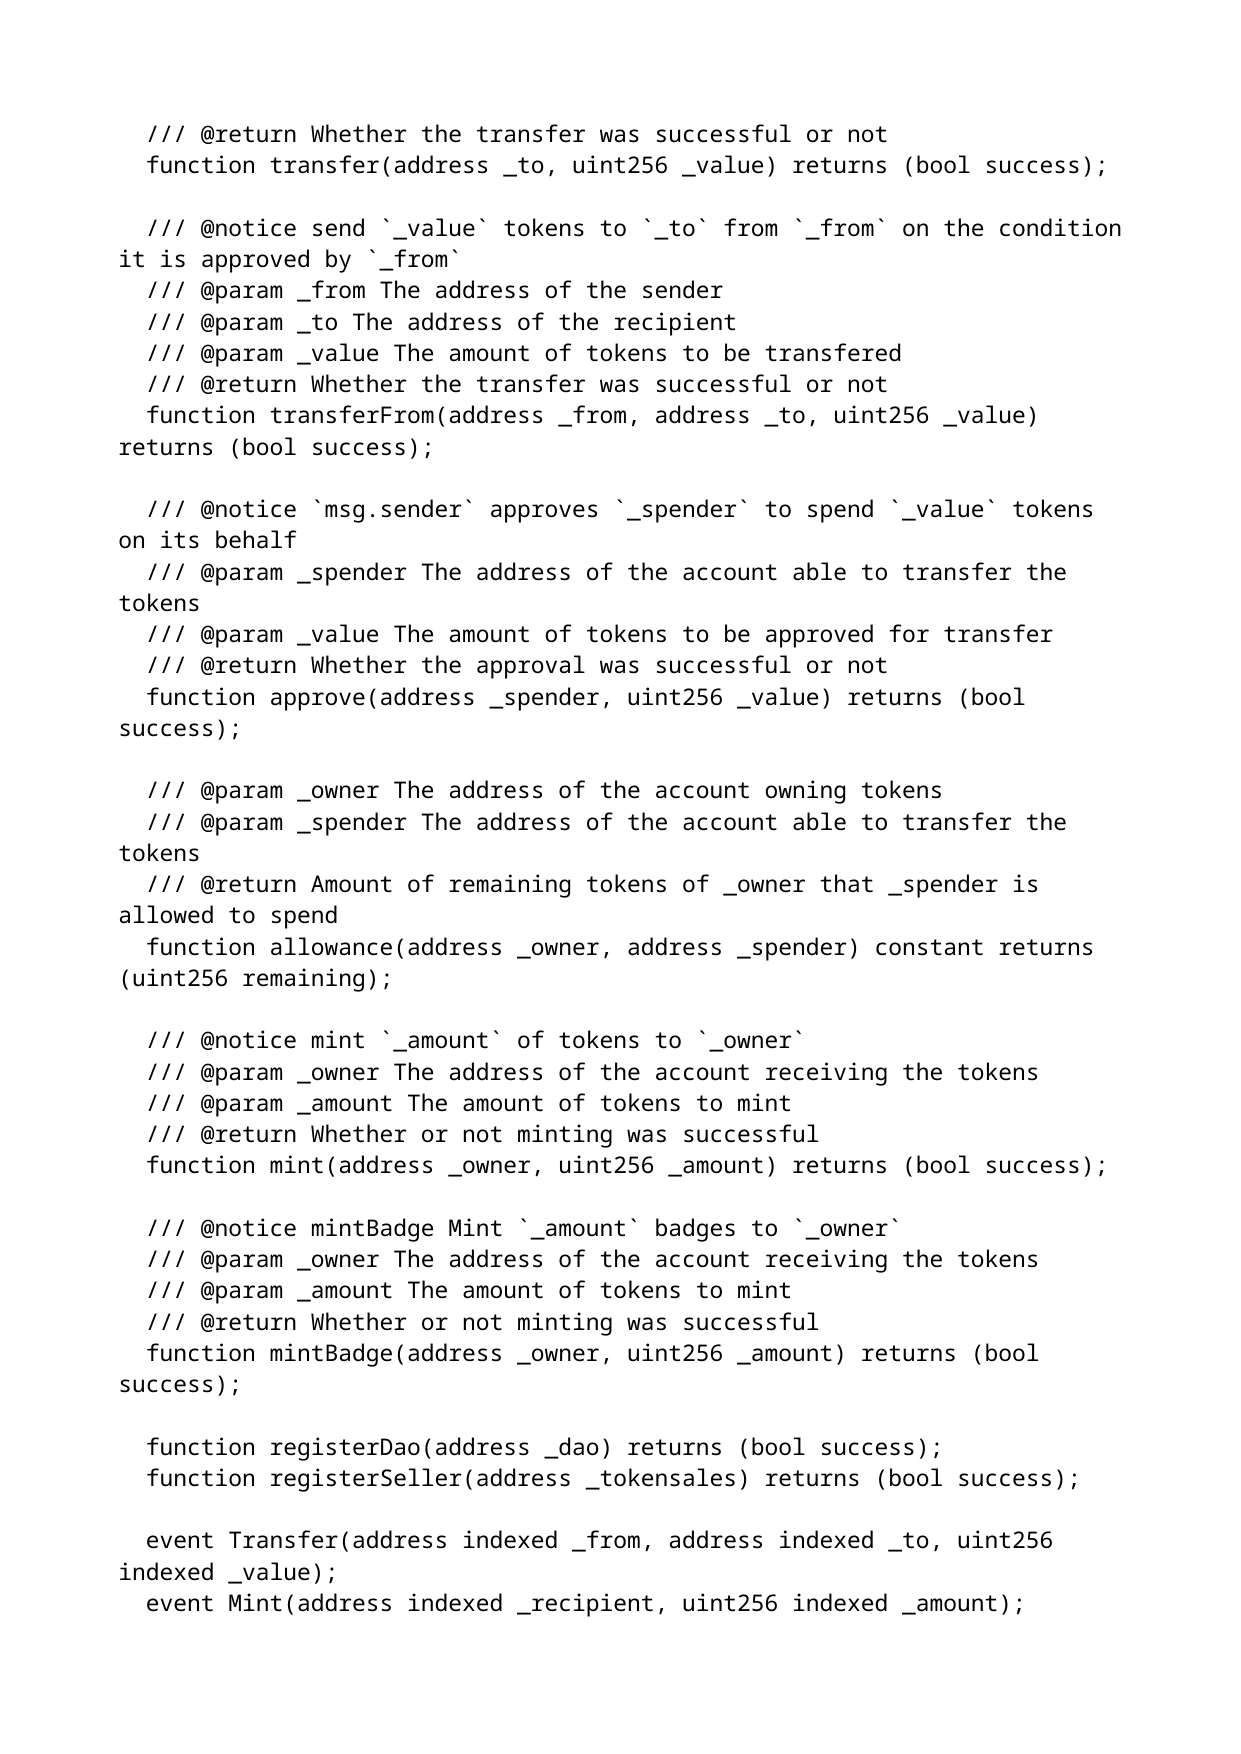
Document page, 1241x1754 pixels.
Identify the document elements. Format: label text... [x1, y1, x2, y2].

text function registerSeller(address _tokensales) returns (bool success); [118, 1462, 1122, 1493]
text /// @param _owner The address of the account receiving the tokens [118, 1056, 1122, 1087]
text /// @notice mint `_amount` of tokens to `_owner` [118, 1024, 1122, 1056]
text function transfer(address _to, uint256 _value) returns (bool success); [118, 149, 1122, 181]
text /// @param _amount The amount of tokens to mint [118, 1274, 1122, 1306]
text /// @notice `msg.sender` approves `_spender` to spend `_value` tokens on its behalf [118, 493, 1122, 556]
text /// @return Amount of remaining tokens of _owner that _spender is allowed to spend [118, 868, 1122, 931]
text /// @param _spender The address of the account able to transfer the tokens [118, 556, 1122, 618]
text /// @param _value The amount of tokens to be approved for transfer [118, 618, 1122, 649]
text function registerDao(address _dao) returns (bool success); [118, 1431, 1122, 1462]
text /// @return Whether the approval was successful or not [118, 649, 1122, 681]
text event Mint(address indexed _recipient, uint256 indexed _amount); [118, 1587, 1122, 1618]
text /// @return Whether the transfer was successful or not [118, 118, 1122, 149]
text /// @param _spender The address of the account able to transfer the tokens [118, 806, 1122, 868]
text /// @param _value The amount of tokens to be transfered [118, 337, 1122, 368]
text /// @return Whether or not minting was successful [118, 1118, 1122, 1149]
text /// @param _owner The address of the account receiving the tokens [118, 1243, 1122, 1274]
text /// @param _amount The amount of tokens to mint [118, 1087, 1122, 1118]
text function approve(address _spender, uint256 _value) returns (bool success); [118, 681, 1122, 743]
text /// @return Whether or not minting was successful [118, 1306, 1122, 1337]
text function transferFrom(address _from, address _to, uint256 _value) returns (bool success); [118, 399, 1122, 462]
text /// @return Whether the transfer was successful or not [118, 368, 1122, 399]
text function allowance(address _owner, address _spender) constant returns (uint256 remaining); [118, 931, 1122, 993]
text function mint(address _owner, uint256 _amount) returns (bool success); [118, 1149, 1122, 1181]
text /// @notice mintBadge Mint `_amount` badges to `_owner` [118, 1212, 1122, 1243]
text /// @notice send `_value` tokens to `_to` from `_from` on the condition it is approved by `_from` [118, 212, 1122, 274]
text /// @param _to The address of the recipient [118, 306, 1122, 337]
text /// @param _from The address of the sender [118, 274, 1122, 306]
text function mintBadge(address _owner, uint256 _amount) returns (bool success); [118, 1337, 1122, 1399]
text /// @param _owner The address of the account owning tokens [118, 774, 1122, 806]
text event Transfer(address indexed _from, address indexed _to, uint256 indexed _value); [118, 1524, 1122, 1587]
